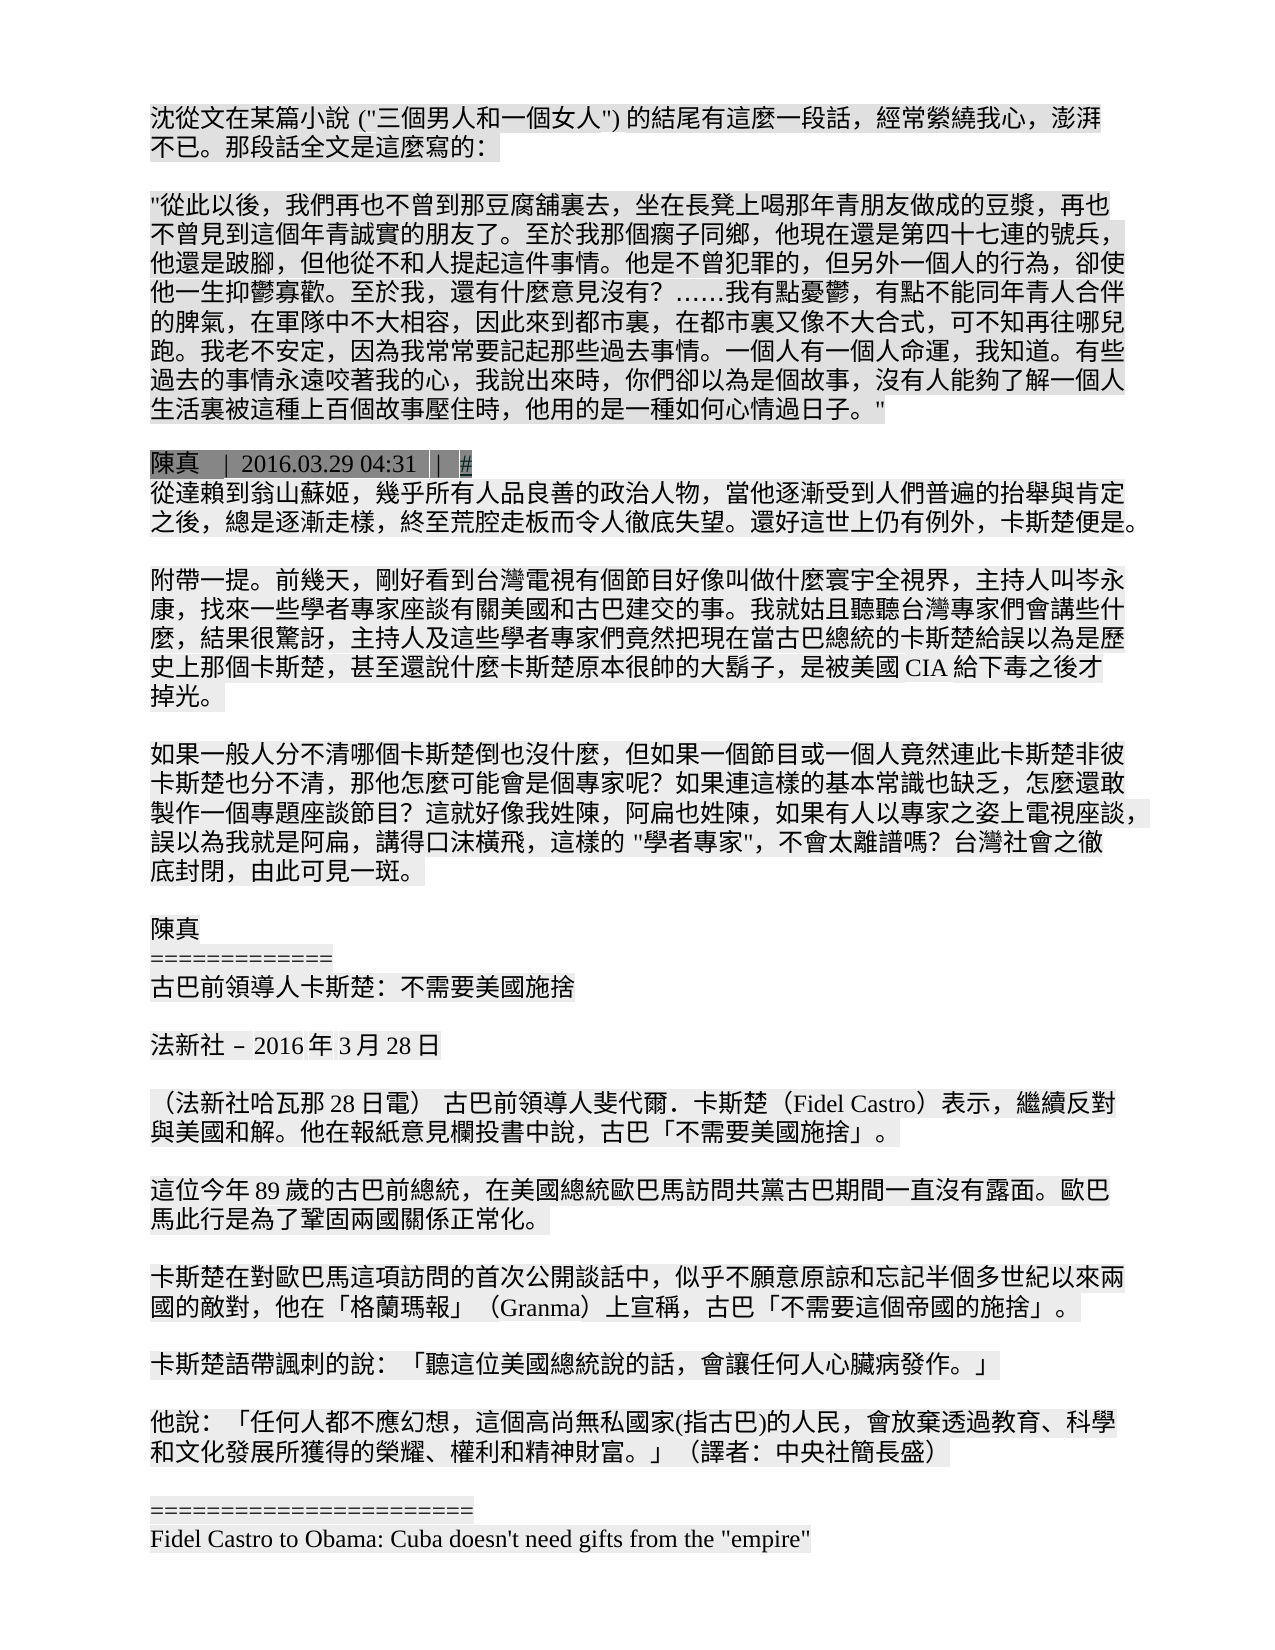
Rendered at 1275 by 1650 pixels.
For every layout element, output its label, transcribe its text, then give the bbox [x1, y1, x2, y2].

text 從達賴到翁山蘇姬，幾乎所有人品良善的政治人物，當他逐漸受到人們普遍的抬舉與肯定之後，總是逐漸走樣，終至荒腔走板而令人徹底失望。還好這世上仍有例外，卡斯楚便是。 附帶一提。前幾天，剛好看到台灣電視有個節目好像叫做什麼寰宇全視界，主持人叫岑永康，找來一些學者專家座談有關美國和古巴建交的事。我就姑且聽聽台灣專家們會講些什麼，結果很驚訝，主持人及這些學者專家們竟然把現在當古巴總統的卡斯楚給誤以為是歷史上那個卡斯楚，甚至還說什麼卡斯楚原本很帥的大鬍子，是被美國CIA給下毒之後才掉光。 如果一般人分不清哪個卡斯楚倒也沒什麼，但如果一個節目或一個人竟然連此卡斯楚非彼卡斯楚也分不清，那他怎麼可能會是個專家呢？如果連這樣的基本常識也缺乏，怎麼還敢製作一個專題座談節目？這就好像我姓陳，阿扁也姓陳，如果有人以專家之姿上電視座談，誤以為我就是阿扁，講得口沫橫飛，這樣的 "學者專家"，不會太離譜嗎？台灣社會之徹底封閉，由此可見一斑。 陳真 ============= 古巴前領導人卡斯楚：不需要美國施捨 法新社 – 2016年3月28日 （法新社哈瓦那28日電） 古巴前領導人斐代爾．卡斯楚（Fidel Castro）表示，繼續反對與美國和解。他在報紙意見欄投書中說，古巴「不需要美國施捨」。 這位今年89歲的古巴前總統，在美國總統歐巴馬訪問共黨古巴期間一直沒有露面。歐巴馬此行是為了鞏固兩國關係正常化。 卡斯楚在對歐巴馬這項訪問的首次公開談話中，似乎不願意原諒和忘記半個多世紀以來兩國的敵對，他在「格蘭瑪報」（Granma）上宣稱，古巴「不需要這個帝國的施捨」。 卡斯楚語帶諷刺的說：「聽這位美國總統說的話，會讓任何人心臟病發作。」 他說：「任何人都不應幻想，這個高尚無私國家(指古巴)的人民，會放棄透過教育、科學和文化發展所獲得的榮耀、權利和精神財富。」（譯者：中央社簡長盛） ======================= Fidel Castro to Obama: Cuba doesn't need gifts from the "empire" Published March 28, 2016EFE Fidel Castro broke his silence Monday about last week's visit here by U.S. President Barack Obama, with an article saying that Cuba doesn't need gifts from the "empire." "We don't need the empire to give us any gifts. Our efforts will be legal and peaceful, because it is our commitment to the peace and brotherhood of all human beings," President Raul Castro's older sibling said in an article entitled "Brother Obama," published Monday in the island's official media. This latest "Reflection from Fidel" is the retired leader's initial reaction to the first visit of a sitting president of the United States to Cuba since 1928, in which he analyzes Obama's speech last Tuesday at Havana's Gran Teatro, which was aired live on state radio and television. "No one should pretend that the people of this noble and selfless country will renounce its glory and its rights, or the spiritual wealth it has earned with the development of education, science and culture," Fidel Castro said. In his speech, Obama spoke about the values of democracy and political pluralism, urged reconciliation between the two countries and made numerous mentions of the Cuban exile community in the U.S., while recalling the cultural and historic ties between his country and Cuba, despite more than 50 years of antagonism. The 89-year-old Fidel Castro, who ruled Cuba from 1959 until he stepped down due to illness in 2006, replied that in Obama's speech on the island, the visiting president used "the most syrupy words to say: 'It's high time to forget the past.'" Weren't those words enough to make everyone "risk a heart attack?" Castro wrote, then went on to detail moments in history Obama seemed to have forgotten. "After a merciless embargo that has lasted almost 60 years? And all those who died in mercenary attacks on Cuban ships and ports, and in an airliner full of passengers blown up in midair, mercenary invasions, multiple acts of force and violence?" Castro recalled the Invasion of the Bay of Pigs, when in 1961 a mercenary force with heavy firepower, armored infantry and air support, "trained in the United States and accompanied by U.S. warships and aircraft carriers, made a surprise attack on our country. ===================== Fidel Castro lectures Obama after Cuba trip By NICK G 03/28/16 http://www.politico.com/story/2016/03/fidel-castro-obama-221279 "Native populations do not exist at all in the minds of Obama," Castro wrote. "Nor does he say that racial discrimination was swept away by the Revolution; that retirement and salary of all Cubans were enacted by this before Mr. Barack Obama was 10 years old." Referring to the 1961 failed invasion of the Bay of Pigs, Castro wrote of the U.S.' "mercenary force with cannons and armored infantry, equipped with aircraft ... trained and accompanied by warships and aircraft carriers in the U.S. raiding our country. Nothing can justify this premeditated attack that cost our country hundreds of killed and wounded." Castro referred also to Obama's invocation of both countries' role in the end of apartheid in South Africa, remarking upon his country's 1975 intervention in Angola backing the leftist People's Movement for the Liberation of Angola against other U.S.-backed revolutionary forces. Ridding apartheid South Africa of nuclear weapons "was not the goal of our solidarity," he wrote, "but [rather] to help the people of Angola, Mozambique, Guinea Bissau and other fascist colonial rule of Portugal." In referring to the origins of South Africa's nuclear weapons, Castro mentioned the "help that racist South Africa had received from [Ronald] Reagan and Israel." "I do not know what Obama has to say on this story now," Castro wrote. "My modest suggestion is to reflect and do not try now to develop theories about Cuban politics." Cuba "has no need of gifts" from the United States, Castro concluded. "Our efforts will be legal and peaceful, because it is our commitment to peace and brotherhood of all human beings living on this planet." [150, 479, 1125, 1553]
text 陳真 | 2016.03.29 04:31 | # [150, 449, 1125, 479]
text 沈從文在某篇小說 ("三個男人和一個女人") 的結尾有這麼一段話，經常縈繞我心，澎湃不已。那段話全文是這麼寫的： "從此以後，我們再也不曾到那豆腐舖裏去，坐在長凳上喝那年青朋友做成的豆漿，再也不曾見到這個年青誠實的朋友了。至於我那個瘸子同鄉，他現在還是第四十七連的號兵，他還是跛腳，但他從不和人提起這件事情。他是不曾犯罪的，但另外一個人的行為，卻使他一生抑鬱寡歡。至於我，還有什麼意見沒有？……我有點憂鬱，有點不能同年青人合伴的脾氣，在軍隊中不大相容，因此來到都市裏，在都市裏又像不大合式，可不知再往哪兒跑。我老不安定，因為我常常要記起那些過去事情。一個人有一個人命運，我知道。有些過去的事情永遠咬著我的心，我說出來時，你們卻以為是個故事，沒有人能夠了解一個人生活裏被這種上百個故事壓住時，他用的是一種如何心情過日子。" [150, 75, 1125, 424]
